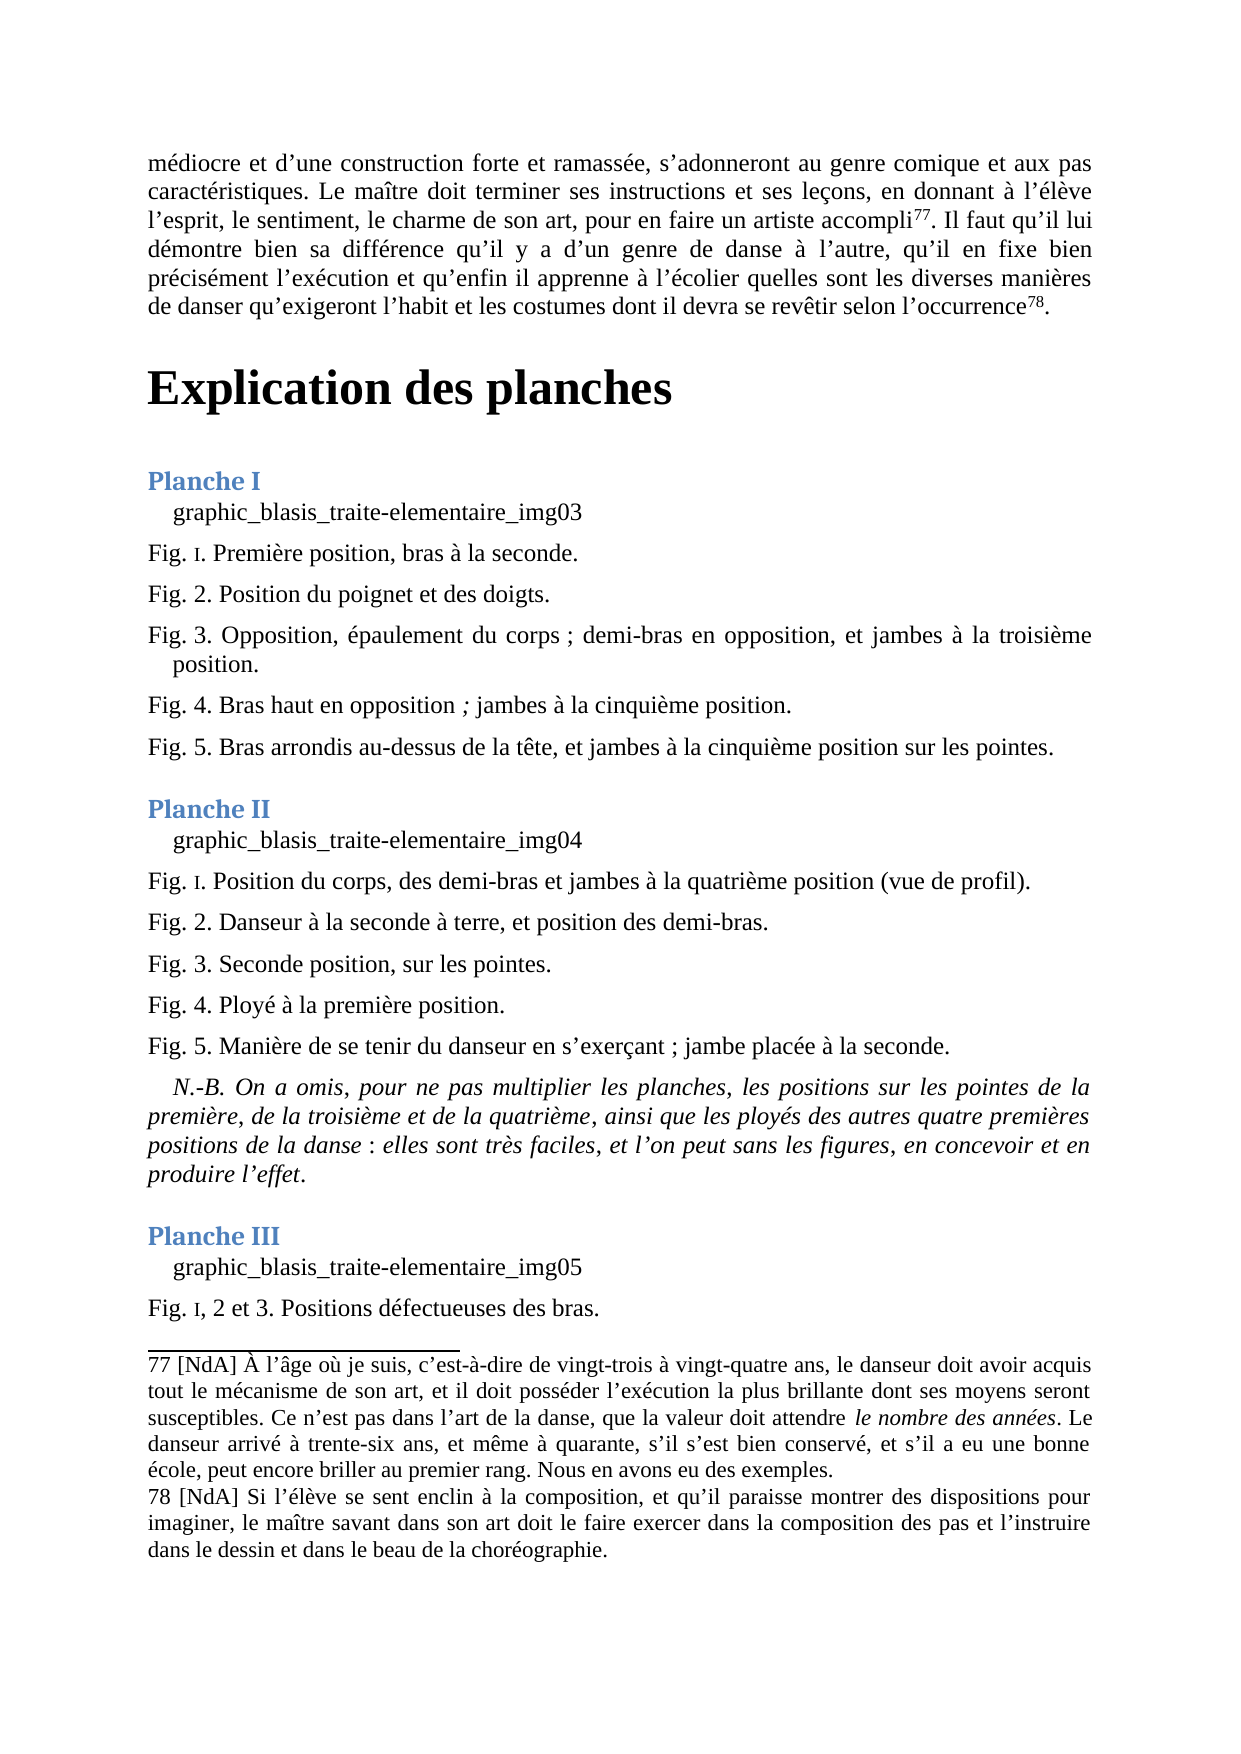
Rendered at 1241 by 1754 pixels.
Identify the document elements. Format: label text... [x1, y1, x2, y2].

text [NdA] Si l’élève se sent enclin à la composition, et qu’il paraisse montrer des dispositions pour imaginer, le maître savant dans son art doit le faire exercer dans la composition des pas et l’instruire dans le dessin et dans le beau de la choréographie. [148, 1483, 1093, 1562]
list Fig. i. Première position, bras à la seconde. [148, 538, 1093, 567]
text graphic_blasis_traite-elementaire_img05 [148, 1252, 1093, 1281]
text N.-B. On a omis, pour ne pas multiplier les planches, les positions sur les pointes de la première, de la troisième et de la quatrième, ainsi que les ployés des autres quatre premières positions de la danse : elles sont très faciles, et l’on peut sans les figures, en concevoir et en produire l’effet. [148, 1072, 1093, 1187]
list Fig. 2. Danseur à la seconde à terre, et position des demi-bras. [148, 907, 1093, 936]
list Fig. 5. Bras arrondis au-dessus de la tête, et jambes à la cinquième position sur les pointes. [148, 732, 1093, 760]
text graphic_blasis_traite-elementaire_img04 [148, 825, 1093, 854]
text [NdA] À l’âge où je suis, c’est-à-dire de vingt-trois à vingt-quatre ans, le danseur doit avoir acquis tout le mécanisme de son art, et il doit posséder l’exécution la plus brillante dont ses moyens seront susceptibles. Ce n’est pas dans l’art de la danse, que la valeur doit attendre le nombre des années. Le danseur arrivé à trente-six ans, et même à quarante, s’il s’est bien conservé, et s’il a eu une bonne école, peut encore briller au premier rang. Nous en avons eu des exemples. [148, 1351, 1093, 1483]
subtitle Planche III [148, 1221, 1093, 1252]
list Fig. 3. Opposition, épaulement du corps ; demi-bras en opposition, et jambes à la troisième position. [148, 620, 1093, 678]
subtitle Planche II [148, 794, 1093, 825]
list Fig. 4. Ployé à la première position. [148, 990, 1093, 1019]
list Fig. i, 2 et 3. Positions défectueuses des bras. [148, 1293, 1093, 1322]
list Fig. i. Position du corps, des demi-bras et jambes à la quatrième position (vue de profil). [148, 866, 1093, 895]
list Fig. 2. Position du poignet et des doigts. [148, 579, 1093, 608]
list Fig. 4. Bras haut en opposition ; jambes à la cinquième position. [148, 690, 1093, 719]
subtitle Explication des planches [148, 358, 1093, 415]
text graphic_blasis_traite-elementaire_img03 [148, 497, 1093, 525]
list Fig. 3. Seconde position, sur les pointes. [148, 949, 1093, 977]
list Fig. 5. Manière de se tenir du danseur en s’exerçant ; jambe placée à la seconde. [148, 1031, 1093, 1060]
text médiocre et d’une construction forte et ramassée, s’adonneront au genre comique et aux pas caractéristiques. Le maître doit terminer ses instructions et ses leçons, en donnant à l’élève l’esprit, le sentiment, le charme de son art, pour en faire un artiste accompli. Il faut qu’il lui démontre bien sa différence qu’il y a d’un genre de danse à l’autre, qu’il en fixe bien précisément l’exécution et qu’enfin il apprenne à l’écolier quelles sont les diverses manières de danser qu’exigeront l’habit et les costumes dont il devra se revêtir selon l’occurrence. [148, 148, 1093, 320]
subtitle Planche I [148, 466, 1093, 497]
